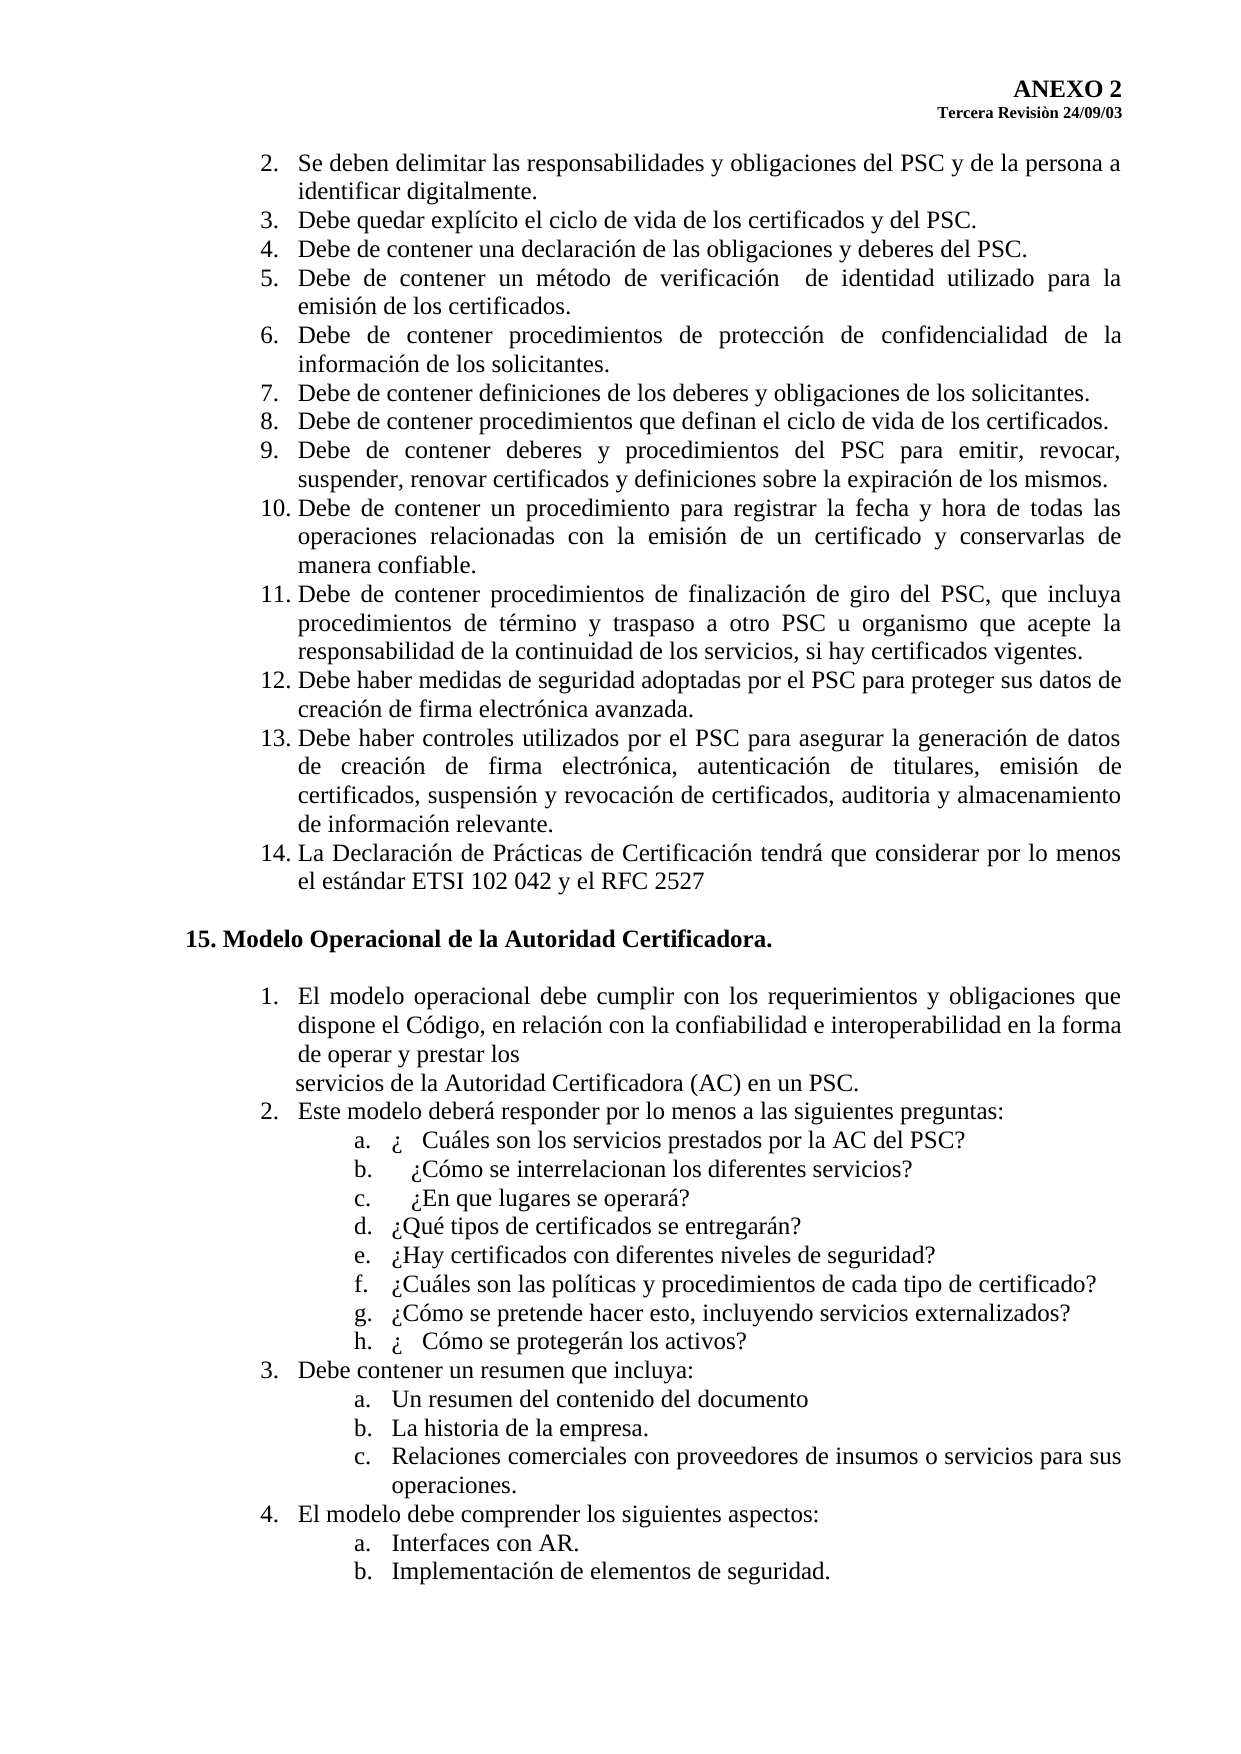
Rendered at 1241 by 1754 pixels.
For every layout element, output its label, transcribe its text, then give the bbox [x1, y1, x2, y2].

list Debe de contener procedimientos de protección de confidencialidad de la información de los solicitantes. [260, 320, 1122, 378]
list El modelo operacional debe cumplir con los requerimientos y obligaciones que dispone el Código, en relación con la confiabilidad e interoperabilidad en la forma de operar y prestar los [260, 981, 1122, 1068]
list Modelo Operacional de la Autoridad Certificadora. [185, 924, 1122, 953]
list Debe de contener procedimientos que definan el ciclo de vida de los certificados. [260, 406, 1122, 435]
list Debe haber medidas de seguridad adoptadas por el PSC para proteger sus datos de creación de firma electrónica avanzada. [260, 665, 1122, 723]
list ¿Qué tipos de certificados se entregarán? [354, 1211, 1122, 1240]
list Interfaces con AR. [354, 1528, 1122, 1556]
list El modelo debe comprender los siguientes aspectos: [260, 1499, 1122, 1528]
list Debe quedar explícito el ciclo de vida de los certificados y del PSC. [260, 205, 1122, 234]
list ¿Hay certificados con diferentes niveles de seguridad? [354, 1240, 1122, 1269]
list Se deben delimitar las responsabilidades y obligaciones del PSC y de la persona a identificar digitalmente. [260, 148, 1122, 205]
list Relaciones comerciales con proveedores de insumos o servicios para sus operaciones. [354, 1441, 1122, 1499]
list Implementación de elementos de seguridad. [354, 1556, 1122, 1585]
list La historia de la empresa. [354, 1413, 1122, 1441]
list Debe de contener un método de verificación de identidad utilizado para la emisión de los certificados. [260, 263, 1122, 320]
list La Declaración de Prácticas de Certificación tendrá que considerar por lo menos el estándar ETSI 102 042 y el RFC 2527 [260, 838, 1122, 895]
list Debe contener un resumen que incluya: [260, 1355, 1122, 1384]
list Debe de contener procedimientos de finalización de giro del PSC, que incluya procedimientos de término y traspaso a otro PSC u organismo que acepte la responsabilidad de la continuidad de los servicios, si hay certificados vigentes. [260, 579, 1122, 665]
list ¿Cuáles son las políticas y procedimientos de cada tipo de certificado? [354, 1269, 1122, 1298]
list ¿Cuáles son los servicios prestados por la AC del PSC? [354, 1125, 1122, 1154]
list ¿Cómo se interrelacionan los diferentes servicios? [354, 1154, 1122, 1183]
text servicios de la Autoridad Certificadora (AC) en un PSC. [295, 1068, 1122, 1096]
list ¿Cómo se protegerán los activos? [354, 1326, 1122, 1355]
list Debe haber controles utilizados por el PSC para asegurar la generación de datos de creación de firma electrónica, autenticación de titulares, emisión de certificados, suspensión y revocación de certificados, auditoria y almacenamiento de información relevante. [260, 723, 1122, 838]
list ¿Cómo se pretende hacer esto, incluyendo servicios externalizados? [354, 1298, 1122, 1326]
list Debe de contener un procedimiento para registrar la fecha y hora de todas las operaciones relacionadas con la emisión de un certificado y conservarlas de manera confiable. [260, 493, 1122, 579]
list ¿En que lugares se operará? [354, 1183, 1122, 1211]
list Este modelo deberá responder por lo menos a las siguientes preguntas: [260, 1096, 1122, 1125]
list Debe de contener una declaración de las obligaciones y deberes del PSC. [260, 234, 1122, 263]
list Un resumen del contenido del documento [354, 1384, 1122, 1413]
list Debe de contener definiciones de los deberes y obligaciones de los solicitantes. [260, 378, 1122, 406]
list Debe de contener deberes y procedimientos del PSC para emitir, revocar, suspender, renovar certificados y definiciones sobre la expiración de los mismos. [260, 435, 1122, 493]
